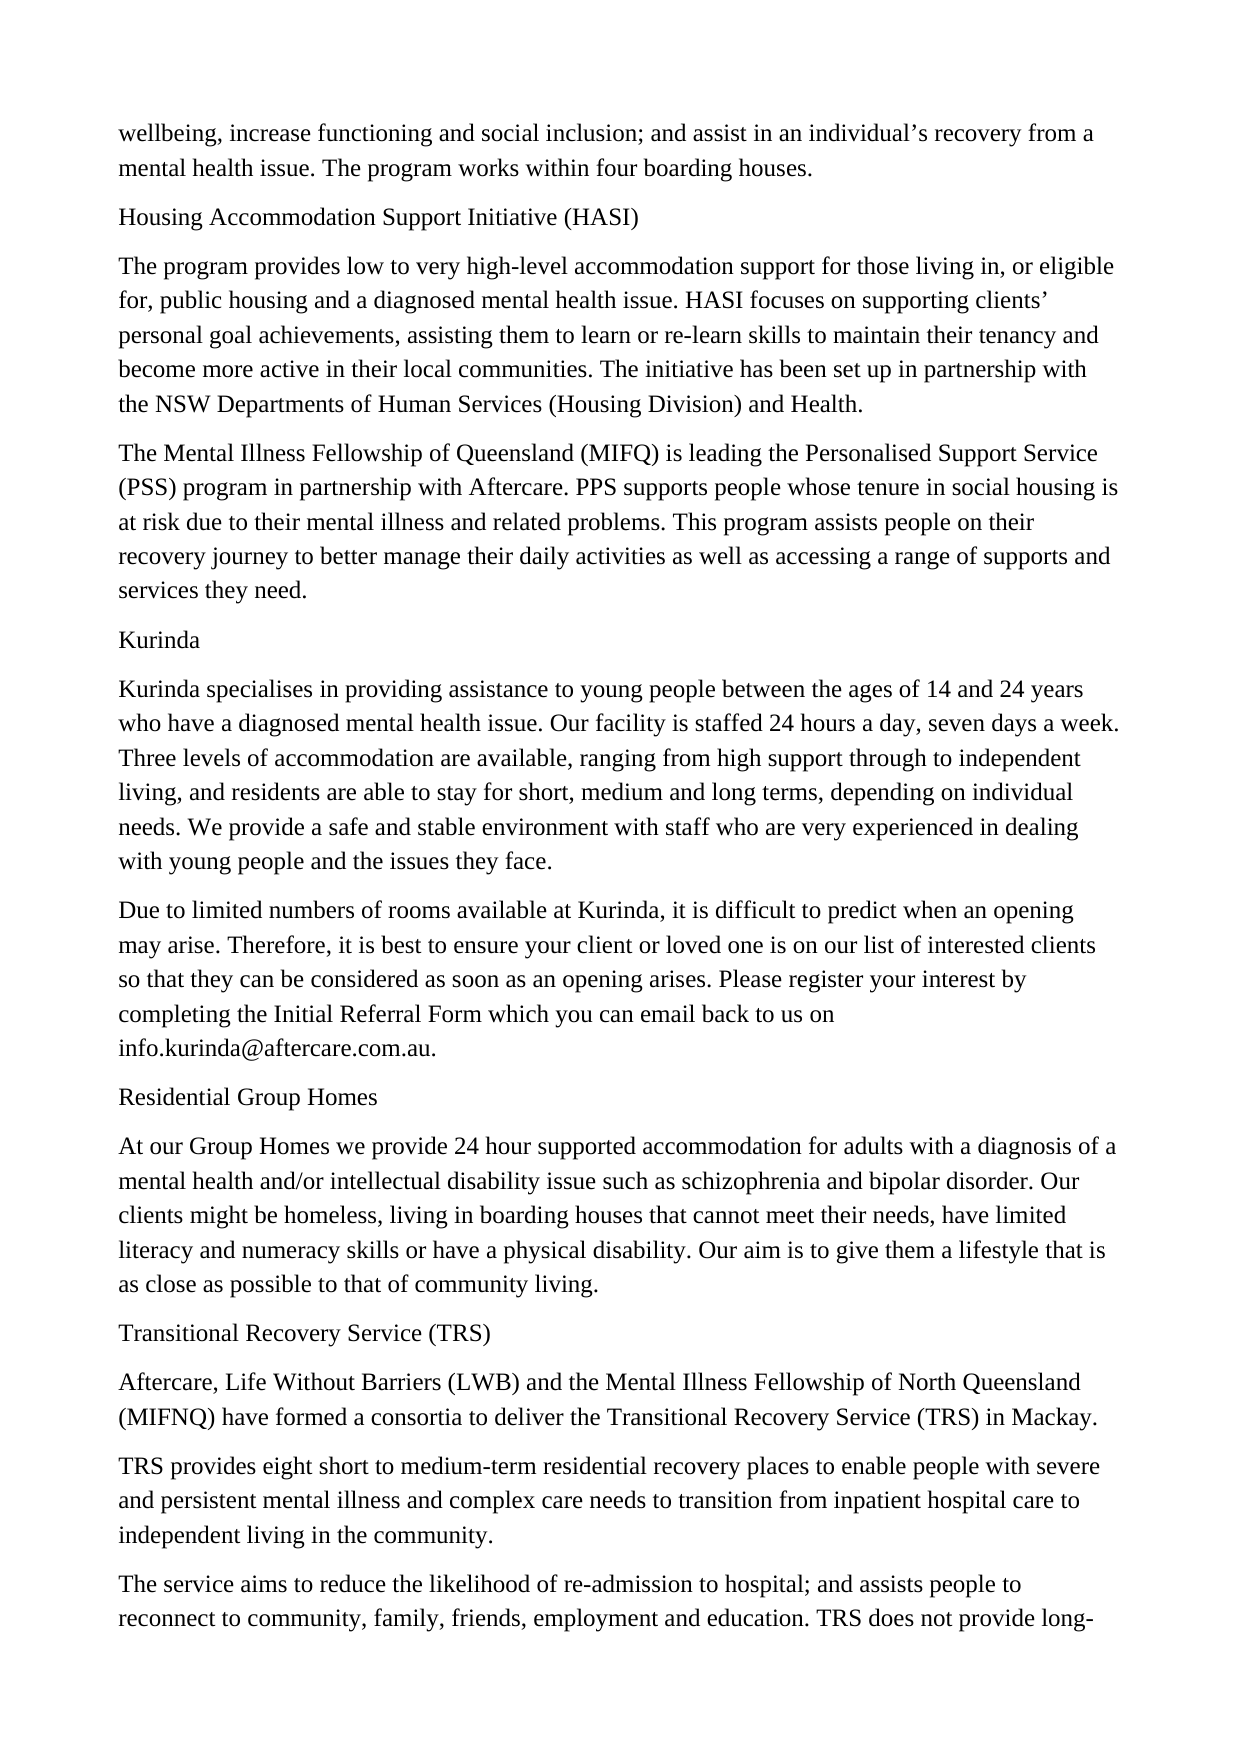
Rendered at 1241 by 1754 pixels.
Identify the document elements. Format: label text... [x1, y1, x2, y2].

text TRS provides eight short to medium-term residential recovery places to enable people with severe and persistent mental illness and complex care needs to transition from inpatient hospital care to independent living in the community. [118, 1451, 1122, 1548]
text The Mental Illness Fellowship of Queensland (MIFQ) is leading the Personalised Support Service (PSS) program in partnership with Aftercare. PPS supports people whose tenure in social housing is at risk due to their mental illness and related problems. This program assists people on their recovery journey to better manage their daily activities as well as accessing a range of supports and services they need. [118, 438, 1122, 604]
text Housing Accommodation Support Initiative (HASI) [118, 202, 1122, 230]
text Transitional Recovery Service (TRS) [118, 1318, 1122, 1347]
text Kurinda specialises in providing assistance to young people between the ages of 14 and 24 years who have a diagnosed mental health issue. Our facility is staffed 24 hours a day, seven days a week. Three levels of accommodation are available, ranging from high support through to independent living, and residents are able to stay for short, medium and long terms, depending on individual needs. We provide a safe and stable environment with staff who are very experienced in dealing with young people and the issues they face. [118, 674, 1122, 875]
text wellbeing, increase functioning and social inclusion; and assist in an individual’s recovery from a mental health issue. The program works within four boarding houses. [118, 118, 1122, 181]
text The service aims to reduce the likelihood of re-admission to hospital; and assists people to reconnect to community, family, friends, employment and education. TRS does not provide long- [118, 1569, 1122, 1632]
text At our Group Homes we provide 24 hour supported accommodation for adults with a diagnosis of a mental health and/or intellectual disability issue such as schizophrenia and bipolar disorder. Our clients might be homeless, living in boarding houses that cannot meet their needs, have limited literacy and numeracy skills or have a physical disability. Our aim is to give them a lifestyle that is as close as possible to that of community living. [118, 1131, 1122, 1298]
text The program provides low to very high-level accommodation support for those living in, or eligible for, public housing and a diagnosed mental health issue. HASI focuses on supporting clients’ personal goal achievements, assisting them to learn or re-learn skills to maintain their tenancy and become more active in their local communities. The initiative has been set up in partnership with the NSW Departments of Human Services (Housing Division) and Health. [118, 251, 1122, 417]
text Due to limited numbers of rooms available at Kurinda, it is difficult to predict when an opening may arise. Therefore, it is best to ensure your client or loved one is on our list of interested clients so that they can be considered as soon as an opening arises. Please register your interest by completing the Initial Referral Form which you can email back to us on info.kurinda@aftercare.com.au. [118, 895, 1122, 1062]
text Kurinda [118, 625, 1122, 653]
text Residential Group Homes [118, 1082, 1122, 1111]
text Aftercare, Life Without Barriers (LWB) and the Mental Illness Fellowship of North Queensland (MIFNQ) have formed a consortia to deliver the Transitional Recovery Service (TRS) in Mackay. [118, 1367, 1122, 1431]
